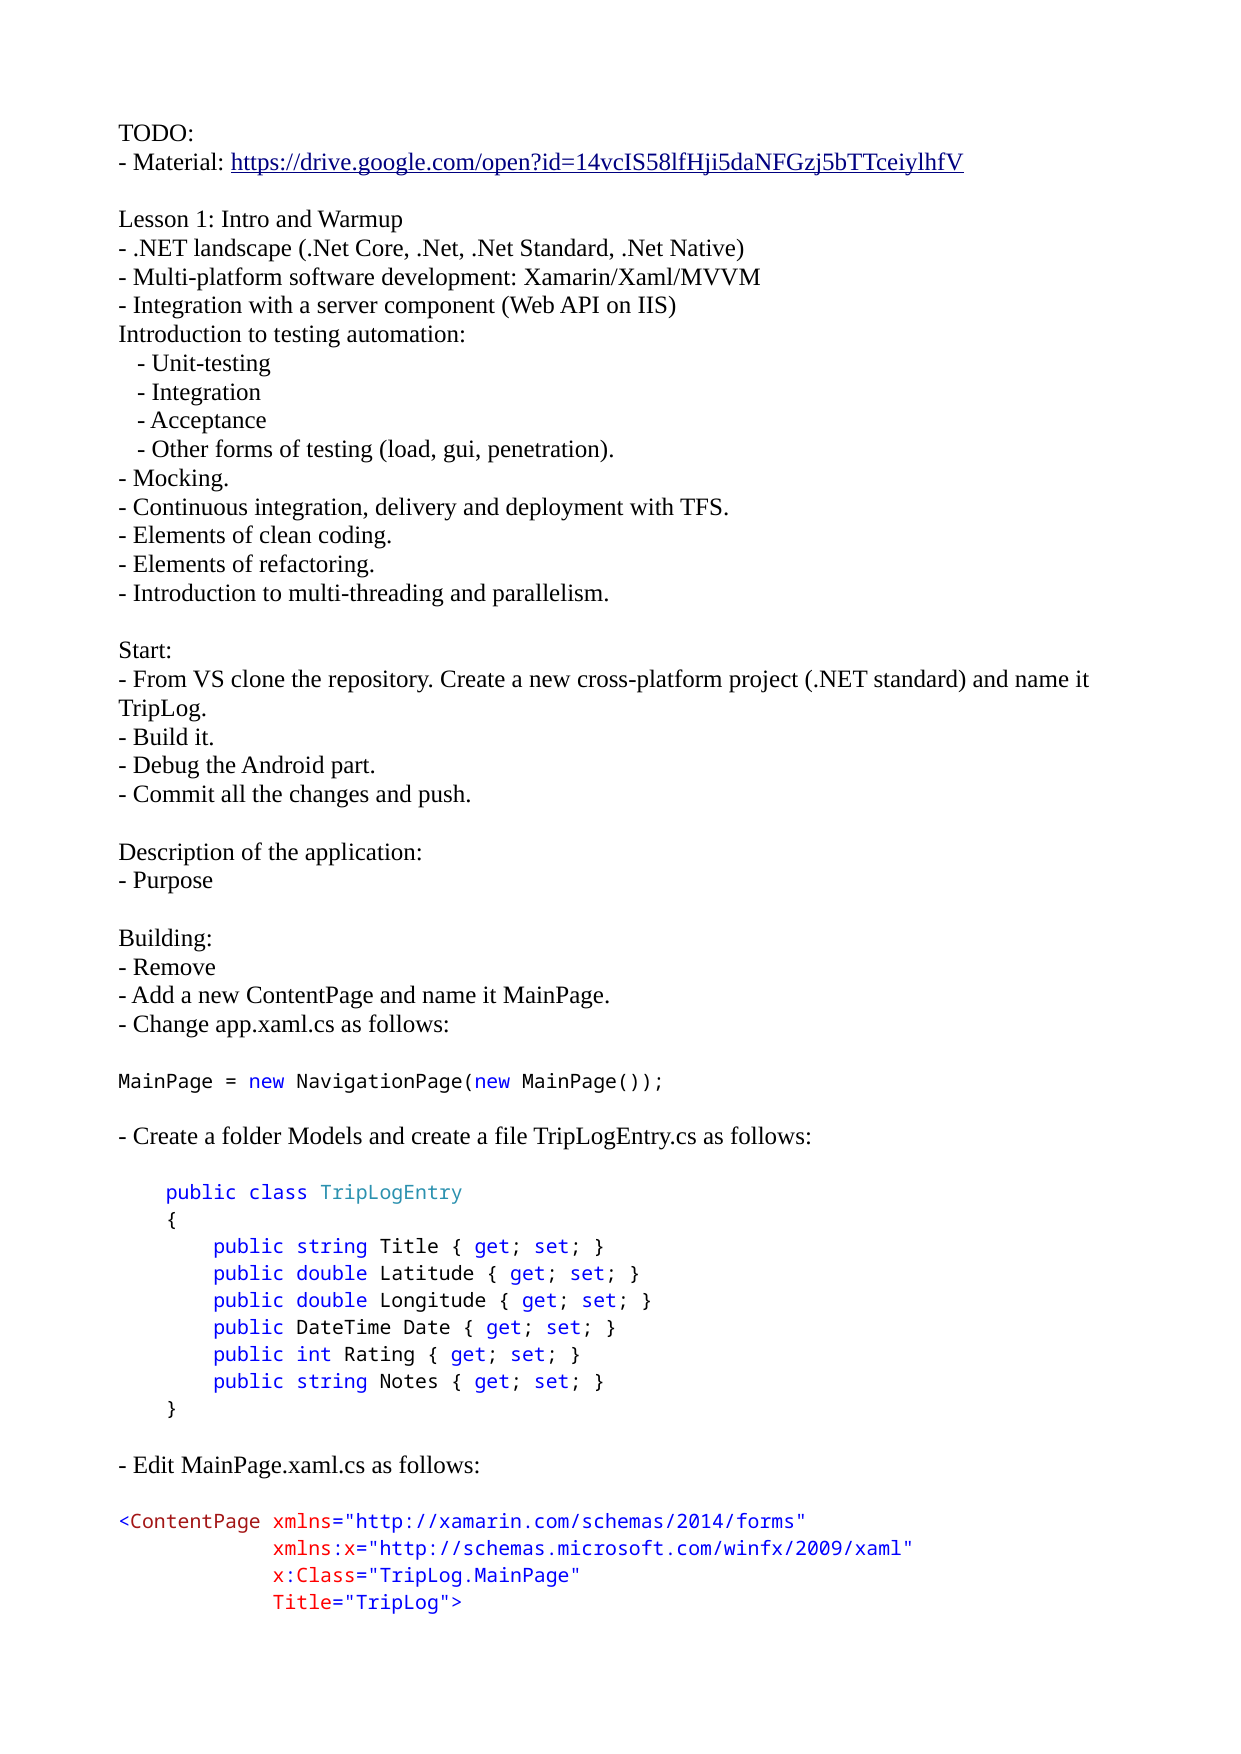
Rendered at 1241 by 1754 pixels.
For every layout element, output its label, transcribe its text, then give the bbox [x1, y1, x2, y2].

text - Integration with a server component (Web API on IIS) [118, 291, 1122, 319]
text - Create a folder Models and create a file TripLogEntry.cs as follows: [118, 1121, 1122, 1149]
text - Elements of refactoring. [118, 549, 1122, 578]
text public double Latitude { get; set; } [118, 1259, 1122, 1286]
text } [118, 1394, 1122, 1421]
text - Integration [118, 377, 1122, 406]
text - Add a new ContentPage and name it MainPage. [118, 981, 1122, 1009]
text - Debug the Android part. [118, 751, 1122, 779]
text Description of the application: [118, 837, 1122, 866]
text public double Longitude { get; set; } [118, 1286, 1122, 1313]
text public int Rating { get; set; } [118, 1340, 1122, 1367]
text public class TripLogEntry [118, 1178, 1122, 1205]
text - From VS clone the repository. Create a new cross-platform project (.NET standard) and name it TripLog. [118, 664, 1122, 722]
text - Build it. [118, 722, 1122, 751]
text public string Title { get; set; } [118, 1232, 1122, 1259]
text TODO: [118, 118, 1122, 147]
text - Continuous integration, delivery and deployment with TFS. [118, 492, 1122, 521]
text <ContentPage xmlns="http://xamarin.com/schemas/2014/forms" [118, 1507, 1122, 1534]
text - .NET landscape (.Net Core, .Net, .Net Standard, .Net Native) [118, 233, 1122, 262]
text - Multi-platform software development: Xamarin/Xaml/MVVM [118, 262, 1122, 291]
text - Introduction to multi-threading and parallelism. [118, 578, 1122, 607]
text Title="TripLog"> [118, 1588, 1122, 1615]
text - Change app.xaml.cs as follows: [118, 1009, 1122, 1038]
text - Acceptance [118, 406, 1122, 434]
text { [118, 1205, 1122, 1232]
text - Edit MainPage.xaml.cs as follows: [118, 1450, 1122, 1479]
text Lesson 1: Intro and Warmup [118, 204, 1122, 233]
text - Commit all the changes and push. [118, 779, 1122, 808]
text public string Notes { get; set; } [118, 1367, 1122, 1394]
text Building: [118, 923, 1122, 952]
text public DateTime Date { get; set; } [118, 1313, 1122, 1340]
text x:Class="TripLog.MainPage" [118, 1561, 1122, 1588]
text - Elements of clean coding. [118, 521, 1122, 549]
text Start: [118, 636, 1122, 664]
text Introduction to testing automation: [118, 319, 1122, 348]
text xmlns:x="http://schemas.microsoft.com/winfx/2009/xaml" [118, 1534, 1122, 1561]
text - Remove [118, 952, 1122, 981]
text - Other forms of testing (load, gui, penetration). [118, 434, 1122, 463]
text - Mocking. [118, 463, 1122, 492]
text - Unit-testing [118, 348, 1122, 377]
text - Material: https://drive.google.com/open?id=14vcIS58lfHji5daNFGzj5bTTceiylhfV [118, 147, 1122, 176]
text - Purpose [118, 866, 1122, 894]
text MainPage = new NavigationPage(new MainPage()); [118, 1067, 1122, 1094]
